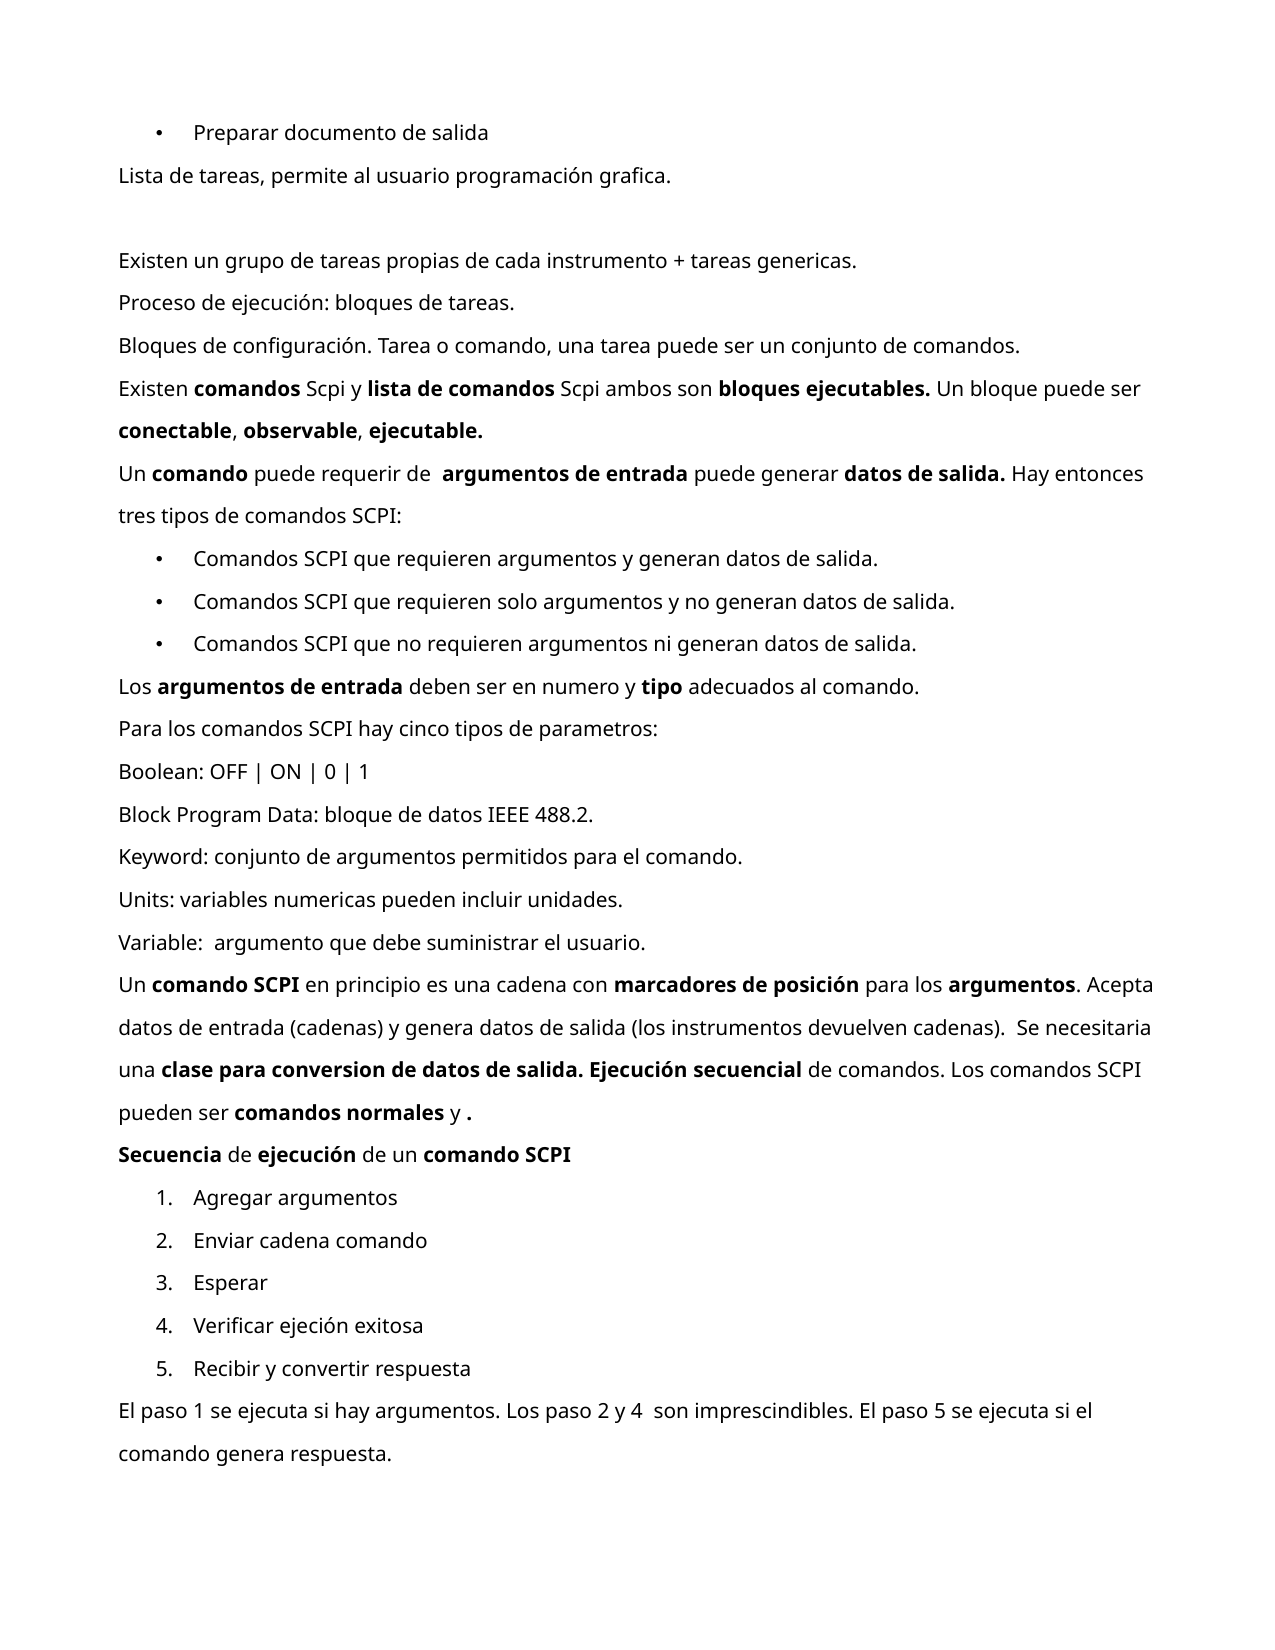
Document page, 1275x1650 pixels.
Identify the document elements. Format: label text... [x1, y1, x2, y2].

list Comandos SCPI que no requieren argumentos ni generan datos de salida. [156, 629, 1157, 658]
text Keyword: conjunto de argumentos permitidos para el comando. [118, 842, 1157, 871]
text Boolean: OFF | ON | 0 | 1 [118, 757, 1157, 786]
text Units: variables numericas pueden incluir unidades. [118, 885, 1157, 913]
list Verificar ejeción exitosa [156, 1311, 1157, 1339]
text Lista de tareas, permite al usuario programación grafica. [118, 161, 1157, 189]
text Un comando puede requerir de argumentos de entrada puede generar datos de salida. Hay entonces tres tipos de comandos SCPI: [118, 459, 1157, 530]
text Variable: argumento que debe suministrar el usuario. [118, 928, 1157, 956]
list Agregar argumentos [156, 1183, 1157, 1212]
text Los argumentos de entrada deben ser en numero y tipo adecuados al comando. [118, 672, 1157, 700]
list Enviar cadena comando [156, 1226, 1157, 1254]
text Block Program Data: bloque de datos IEEE 488.2. [118, 800, 1157, 828]
text Para los comandos SCPI hay cinco tipos de parametros: [118, 714, 1157, 743]
text Bloques de configuración. Tarea o comando, una tarea puede ser un conjunto de comandos. [118, 331, 1157, 359]
list Comandos SCPI que requieren solo argumentos y no generan datos de salida. [156, 587, 1157, 615]
text Existen comandos Scpi y lista de comandos Scpi ambos son bloques ejecutables. Un bloque puede ser conectable, observable, ejecutable. [118, 374, 1157, 445]
list Recibir y convertir respuesta [156, 1354, 1157, 1382]
text Un comando SCPI en principio es una cadena con marcadores de posición para los argumentos. Acepta datos de entrada (cadenas) y genera datos de salida (los instrumentos devuelven cadenas). Se necesitaria una clase para conversion de datos de salida. Ejecución secuencial de comandos. Los comandos SCPI pueden ser comandos normales y . [118, 970, 1157, 1126]
list Comandos SCPI que requieren argumentos y generan datos de salida. [156, 544, 1157, 573]
list Preparar documento de salida [156, 118, 1157, 147]
text Secuencia de ejecución de un comando SCPI [118, 1141, 1157, 1169]
list Esperar [156, 1268, 1157, 1297]
text Existen un grupo de tareas propias de cada instrumento + tareas genericas. [118, 246, 1157, 274]
text Proceso de ejecución: bloques de tareas. [118, 288, 1157, 317]
text El paso 1 se ejecuta si hay argumentos. Los paso 2 y 4 son imprescindibles. El paso 5 se ejecuta si el comando genera respuesta. [118, 1396, 1157, 1467]
